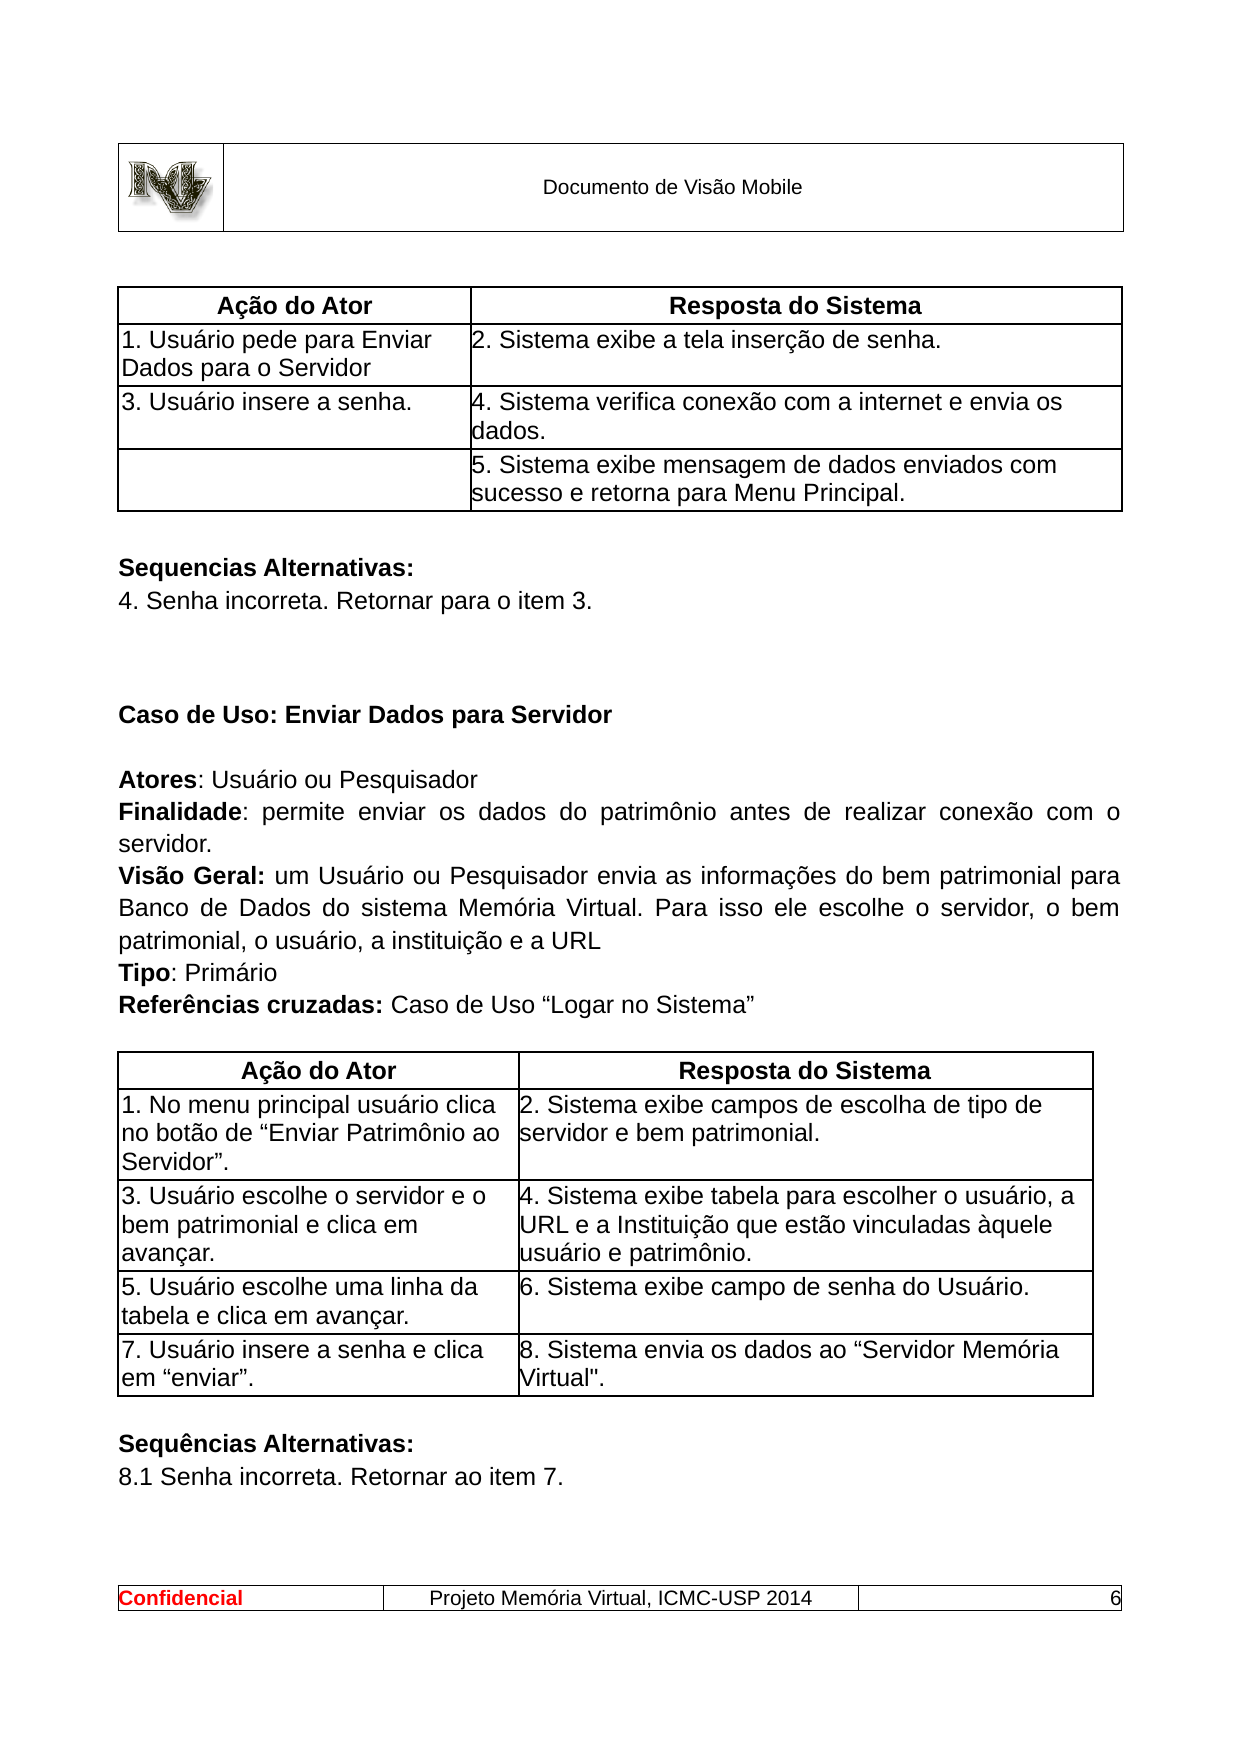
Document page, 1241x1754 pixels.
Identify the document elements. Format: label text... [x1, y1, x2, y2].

text Visão Geral: um Usuário ou Pesquisador envia as informações do bem patrimonial para Banco de Dados do sistema Memória Virtual. Para isso ele escolhe o servidor, o bem patrimonial, o usuário, a instituição e a URL [118, 861, 1122, 954]
table_cell 4. Sistema exibe tabela para escolher o usuário, a URL e a Instituição que estão vinculadas àquele usuário e patrimônio. [520, 1181, 1092, 1270]
table_cell 5. Sistema exibe mensagem de dados enviados com sucesso e retorna para Menu Principal. [472, 450, 1121, 510]
table_cell 4. Sistema verifica conexão com a internet e envia os dados. [472, 387, 1121, 448]
table_header Resposta do Sistema [520, 1053, 1092, 1088]
text 8.1 Senha incorreta. Retornar ao item 7. [118, 1462, 1122, 1490]
text Tipo: Primário [118, 958, 1122, 987]
table_cell 5. Usuário escolhe uma linha da tabela e clica em avançar. [119, 1272, 518, 1333]
text Caso de Uso: Enviar Dados para Servidor [118, 700, 1122, 729]
table_cell 7. Usuário insere a senha e clica em “enviar”. [119, 1335, 518, 1395]
text Finalidade: permite enviar os dados do patrimônio antes de realizar conexão com o servidor. [118, 797, 1122, 858]
table_header Ação do Ator [119, 1053, 518, 1088]
picture [123, 150, 214, 225]
table_cell 3. Usuário escolhe o servidor e o bem patrimonial e clica em avançar. [119, 1181, 518, 1270]
text Sequencias Alternativas: [118, 553, 1122, 582]
table_header Ação do Ator [119, 288, 470, 323]
table_cell 1. No menu principal usuário clica no botão de “Enviar Patrimônio ao Servidor”. [119, 1090, 518, 1179]
text Referências cruzadas: Caso de Uso “Logar no Sistema” [118, 990, 1122, 1019]
table_cell 6. Sistema exibe campo de senha do Usuário. [520, 1272, 1092, 1333]
text 4. Senha incorreta. Retornar para o item 3. [118, 586, 1122, 614]
table_cell 3. Usuário insere a senha. [119, 387, 470, 448]
table_cell 2. Sistema exibe a tela inserção de senha. [472, 325, 1121, 385]
table_cell 1. Usuário pede para Enviar Dados para o Servidor [119, 325, 470, 385]
table_cell [119, 450, 470, 510]
table_cell 8. Sistema envia os dados ao “Servidor Memória Virtual". [520, 1335, 1092, 1395]
table_cell 2. Sistema exibe campos de escolha de tipo de servidor e bem patrimonial. [520, 1090, 1092, 1179]
text Atores: Usuário ou Pesquisador [118, 765, 1122, 793]
table_header Resposta do Sistema [472, 288, 1121, 323]
text Sequências Alternativas: [118, 1429, 1122, 1458]
